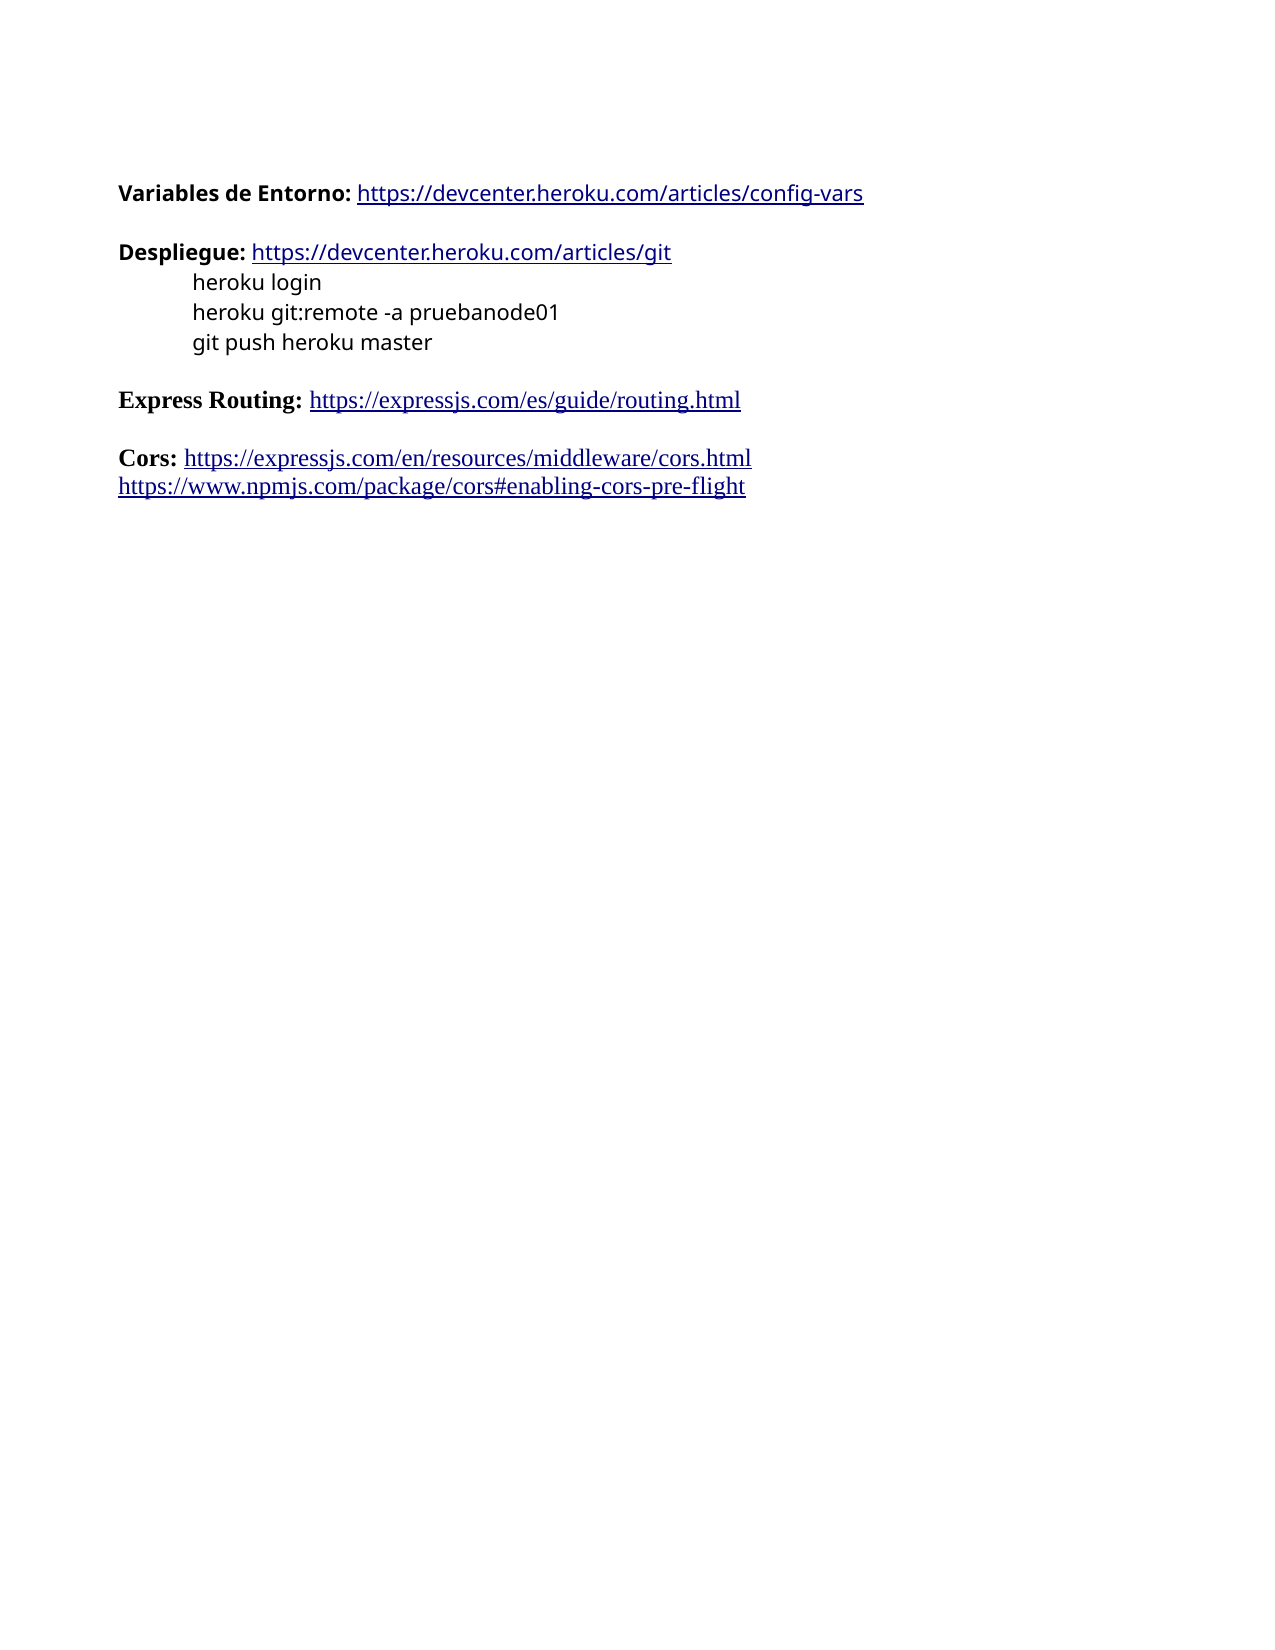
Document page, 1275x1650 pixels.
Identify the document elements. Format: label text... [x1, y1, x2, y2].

text https://www.npmjs.com/package/cors#enabling-cors-pre-flight [118, 471, 1157, 500]
text git push heroku master [192, 327, 1157, 356]
text Despliegue: https://devcenter.heroku.com/articles/git [118, 237, 1157, 267]
text heroku git:remote -a pruebanode01 [192, 297, 1157, 327]
text Express Routing: https://expressjs.com/es/guide/routing.html [118, 385, 1157, 414]
text Cors: https://expressjs.com/en/resources/middleware/cors.html [118, 443, 1157, 471]
text Variables de Entorno: https://devcenter.heroku.com/articles/config-vars [118, 178, 1157, 207]
text heroku login [192, 267, 1157, 297]
